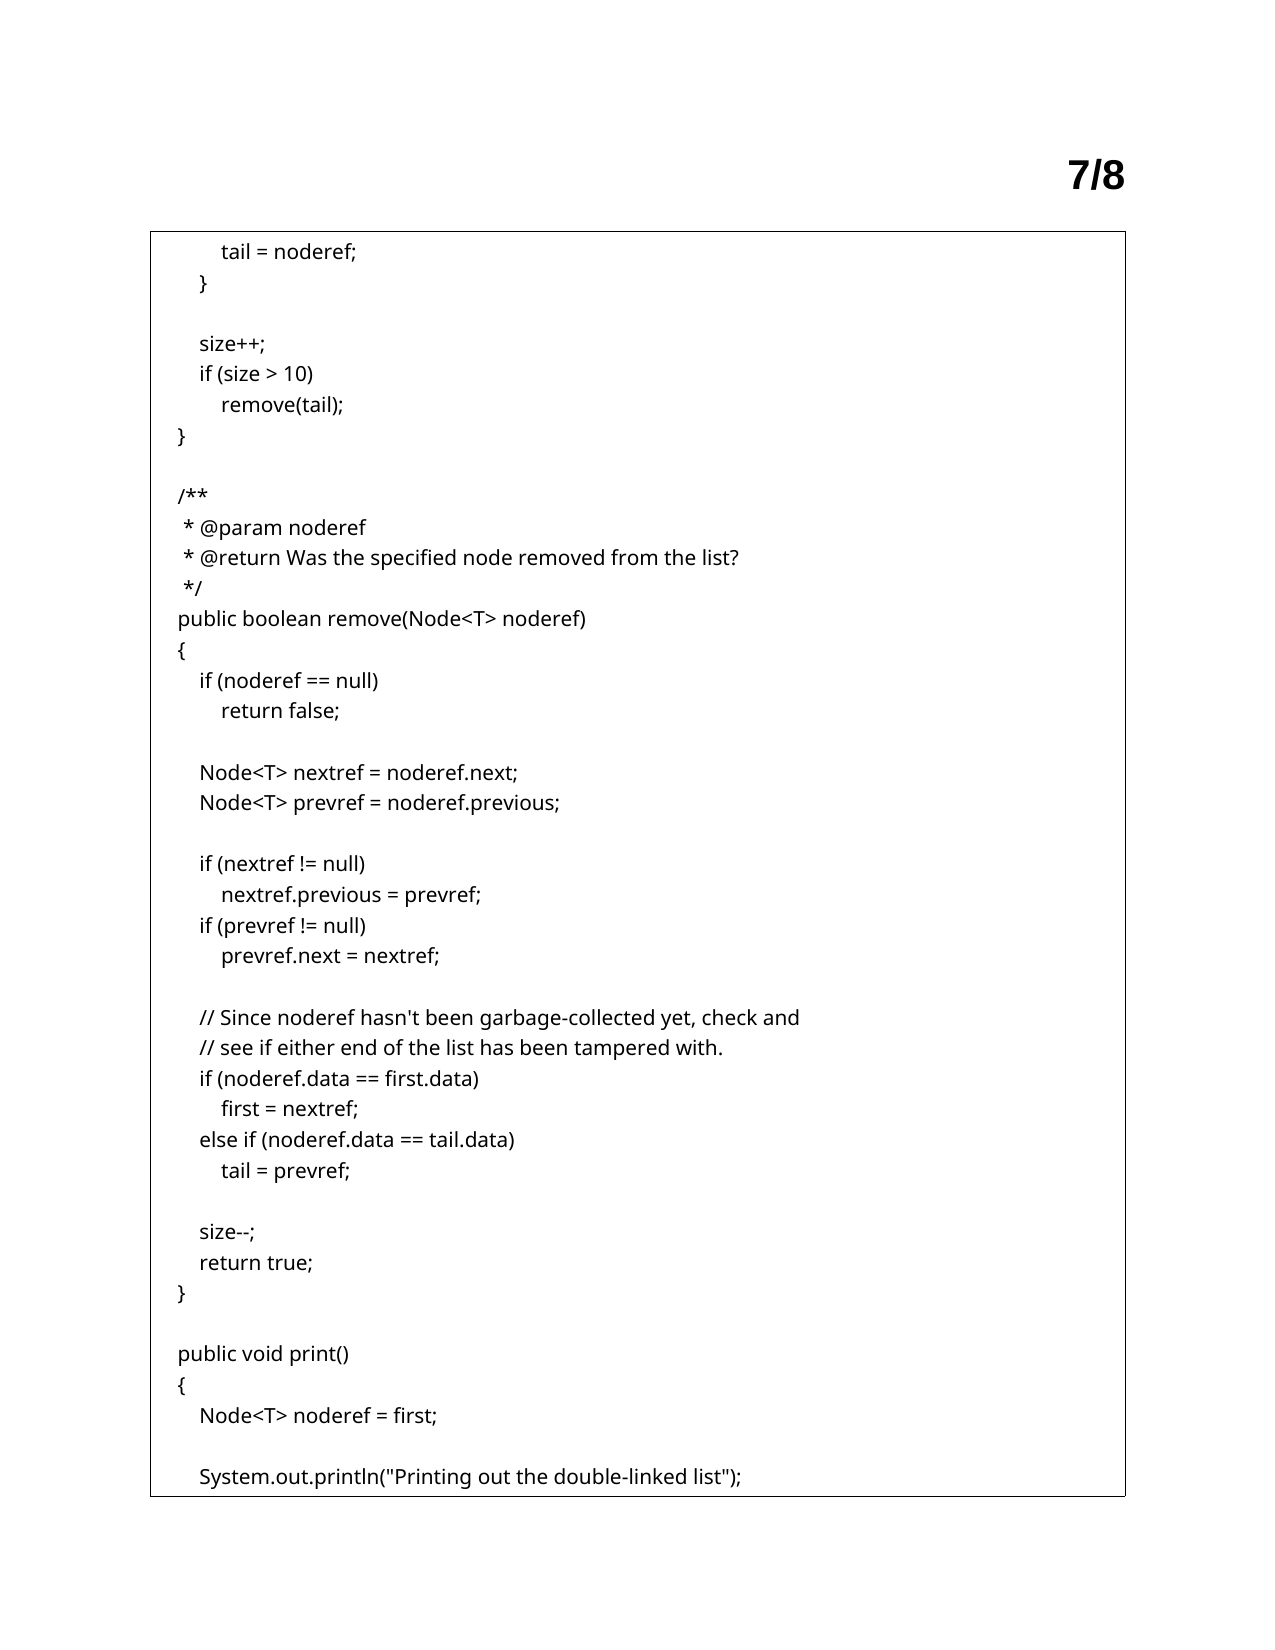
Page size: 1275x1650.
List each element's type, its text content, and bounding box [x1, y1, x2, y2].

table_cell tail = noderef; } size++; if (size > 10) remove(tail); } /** * @param noderef * @return Was the specified node removed from the list? */ public boolean remove(Node<T> noderef) { if (noderef == null) return false; Node<T> nextref = noderef.next; Node<T> prevref = noderef.previous; if (nextref != null) nextref.previous = prevref; if (prevref != null) prevref.next = nextref; // Since noderef hasn't been garbage-collected yet, check and // see if either end of the list has been tampered with. if (noderef.data == first.data) first = nextref; else if (noderef.data == tail.data) tail = prevref; size--; return true; } public void print() { Node<T> noderef = first; System.out.println("Printing out the double-linked list"); [151, 232, 1125, 1496]
